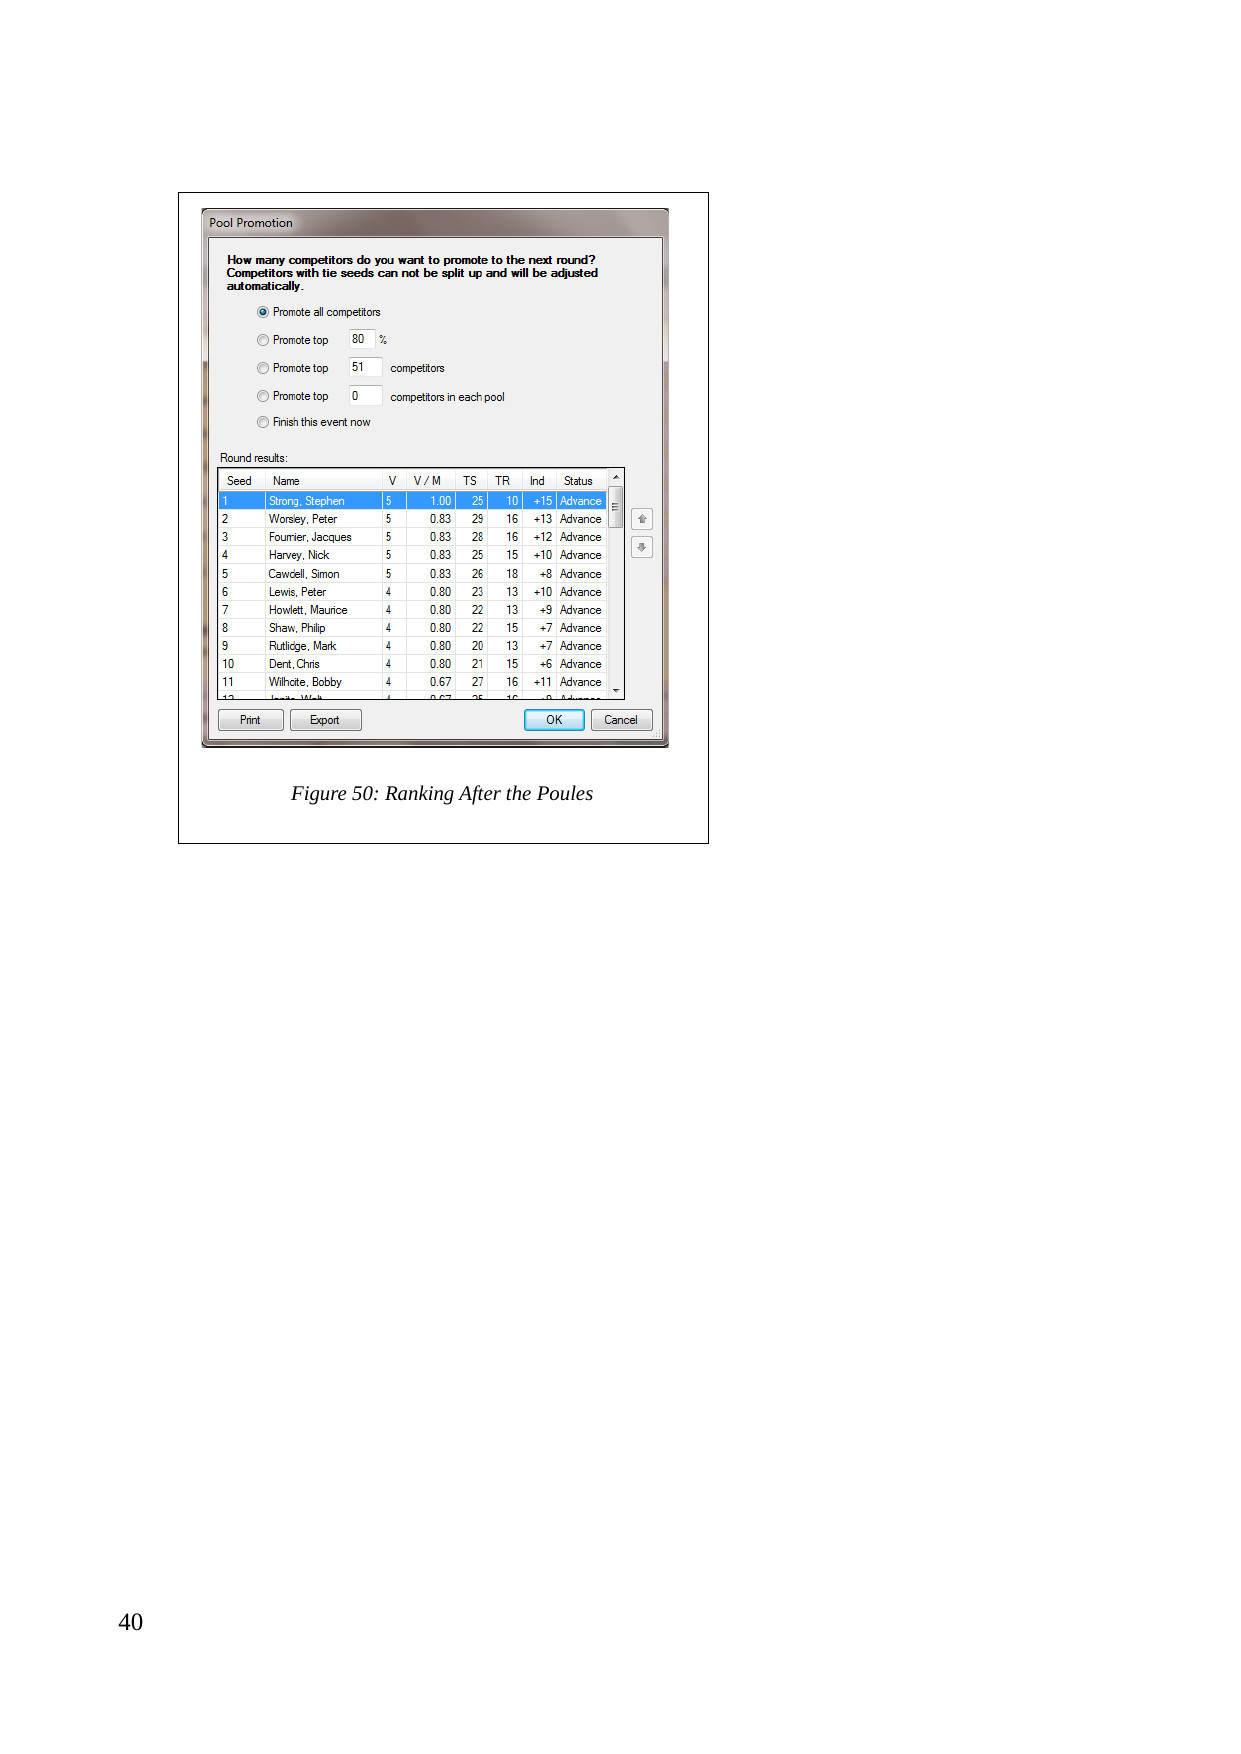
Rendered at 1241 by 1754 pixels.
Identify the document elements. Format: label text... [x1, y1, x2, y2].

text Figure 50: Ranking After the Poules [186, 781, 699, 805]
picture [201, 208, 669, 748]
